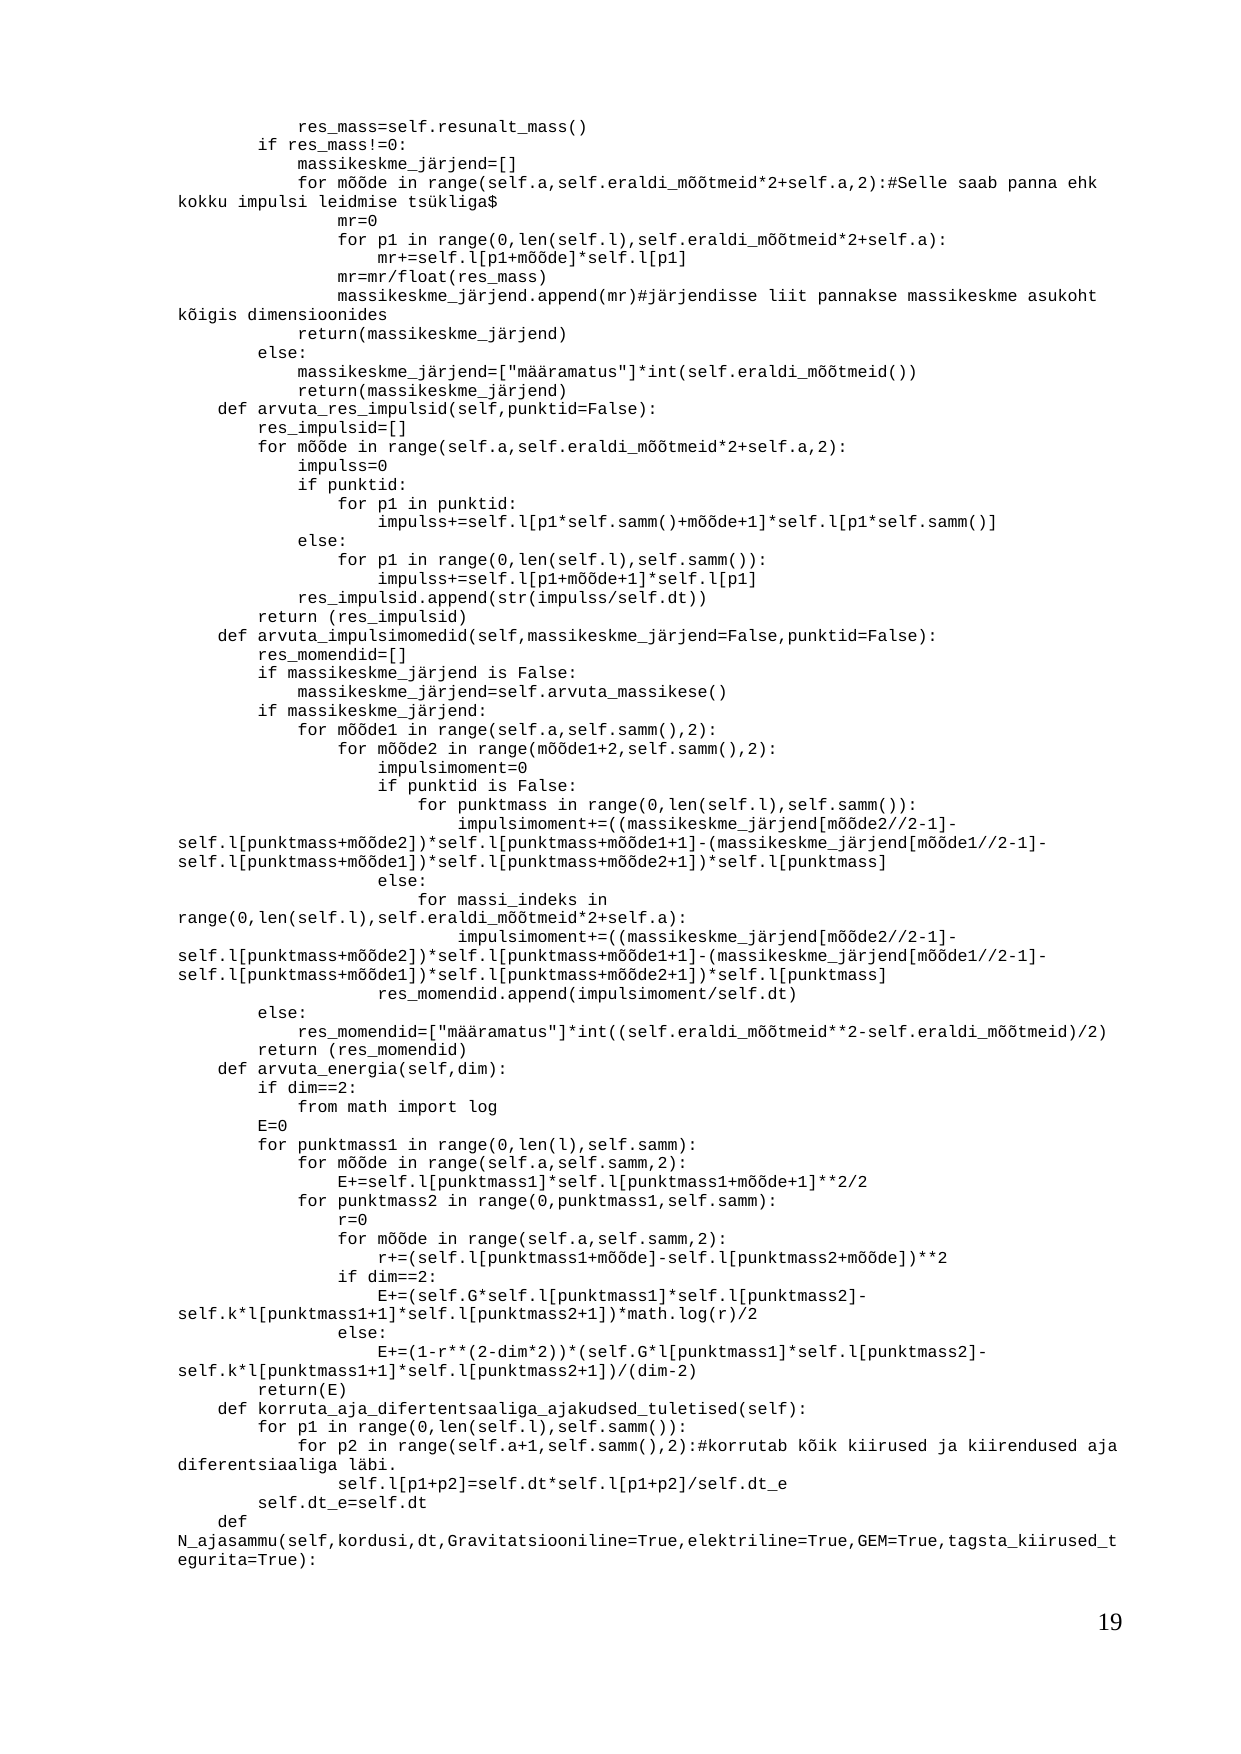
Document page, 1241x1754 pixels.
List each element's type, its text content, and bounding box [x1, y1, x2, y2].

text if massikeskme_järjend: [177, 703, 1122, 721]
text def arvuta_energia(self,dim): [177, 1061, 1122, 1080]
text from math import log [177, 1098, 1122, 1117]
text res_impulsid=[] [177, 420, 1122, 439]
text else: [177, 1325, 1122, 1344]
text else: [177, 1004, 1122, 1023]
text if punktid is False: [177, 778, 1122, 797]
text E=0 [177, 1117, 1122, 1136]
text for punktmass1 in range(0,len(l),self.samm): [177, 1136, 1122, 1155]
text if res_mass!=0: [177, 137, 1122, 156]
text E+=self.l[punktmass1]*self.l[punktmass1+mõõde+1]**2/2 [177, 1174, 1122, 1193]
text return (res_impulsid) [177, 608, 1122, 627]
text massikeskme_järjend=self.arvuta_massikese() [177, 684, 1122, 703]
text self.l[p1+p2]=self.dt*self.l[p1+p2]/self.dt_e [177, 1476, 1122, 1494]
text impulsimoment=0 [177, 759, 1122, 778]
text impulsimoment+=((massikeskme_järjend[mõõde2//2-1]-self.l[punktmass+mõõde2])*self.l[punktmass+mõõde1+1]-(massikeskme_järjend[mõõde1//2-1]-self.l[punktmass+mõõde1])*self.l[punktmass+mõõde2+1])*self.l[punktmass] [177, 929, 1122, 985]
text impulss+=self.l[p1*self.samm()+mõõde+1]*self.l[p1*self.samm()] [177, 514, 1122, 533]
text massikeskme_järjend=["määramatus"]*int(self.eraldi_mõõtmeid()) [177, 363, 1122, 382]
text massikeskme_järjend.append(mr)#järjendisse liit pannakse massikeskme asukoht kõigis dimensioonides [177, 288, 1122, 326]
text if massikeskme_järjend is False: [177, 665, 1122, 684]
text return(E) [177, 1381, 1122, 1400]
text else: [177, 872, 1122, 891]
text for p1 in punktid: [177, 495, 1122, 514]
text for mõõde in range(self.a,self.eraldi_mõõtmeid*2+self.a,2): [177, 439, 1122, 457]
text for massi_indeks in range(0,len(self.l),self.eraldi_mõõtmeid*2+self.a): [177, 891, 1122, 929]
text E+=(self.G*self.l[punktmass1]*self.l[punktmass2]-self.k*l[punktmass1+1]*self.l[punktmass2+1])*math.log(r)/2 [177, 1287, 1122, 1325]
text for mõõde in range(self.a,self.eraldi_mõõtmeid*2+self.a,2):#Selle saab panna ehk kokku impulsi leidmise tsükliga$ [177, 175, 1122, 212]
text if dim==2: [177, 1080, 1122, 1098]
text def arvuta_impulsimomedid(self,massikeskme_järjend=False,punktid=False): [177, 627, 1122, 646]
text res_impulsid.append(str(impulss/self.dt)) [177, 589, 1122, 608]
text for mõõde in range(self.a,self.samm,2): [177, 1231, 1122, 1249]
text return (res_momendid) [177, 1042, 1122, 1061]
text for punktmass in range(0,len(self.l),self.samm()): [177, 797, 1122, 816]
text r=0 [177, 1212, 1122, 1231]
text else: [177, 533, 1122, 552]
text return(massikeskme_järjend) [177, 326, 1122, 344]
text for p1 in range(0,len(self.l),self.samm()): [177, 552, 1122, 571]
text for p2 in range(self.a+1,self.samm(),2):#korrutab kõik kiirused ja kiirendused aja diferentsiaaliga läbi. [177, 1438, 1122, 1476]
text res_momendid=["määramatus"]*int((self.eraldi_mõõtmeid**2-self.eraldi_mõõtmeid)/2) [177, 1023, 1122, 1042]
text def arvuta_res_impulsid(self,punktid=False): [177, 401, 1122, 420]
text for p1 in range(0,len(self.l),self.eraldi_mõõtmeid*2+self.a): [177, 231, 1122, 250]
text if dim==2: [177, 1268, 1122, 1287]
text if punktid: [177, 476, 1122, 495]
text def korruta_aja_difertentsaaliga_ajakudsed_tuletised(self): [177, 1400, 1122, 1419]
text mr=0 [177, 212, 1122, 231]
text massikeskme_järjend=[] [177, 156, 1122, 175]
text impulss=0 [177, 457, 1122, 476]
text r+=(self.l[punktmass1+mõõde]-self.l[punktmass2+mõõde])**2 [177, 1249, 1122, 1268]
text for mõõde2 in range(mõõde1+2,self.samm(),2): [177, 740, 1122, 759]
text for punktmass2 in range(0,punktmass1,self.samm): [177, 1193, 1122, 1212]
text mr+=self.l[p1+mõõde]*self.l[p1] [177, 250, 1122, 269]
text res_momendid=[] [177, 646, 1122, 665]
text for mõõde1 in range(self.a,self.samm(),2): [177, 721, 1122, 740]
text else: [177, 344, 1122, 363]
text impulss+=self.l[p1+mõõde+1]*self.l[p1] [177, 571, 1122, 589]
text return(massikeskme_järjend) [177, 382, 1122, 401]
text for p1 in range(0,len(self.l),self.samm()): [177, 1419, 1122, 1438]
text E+=(1-r**(2-dim*2))*(self.G*l[punktmass1]*self.l[punktmass2]-self.k*l[punktmass1+1]*self.l[punktmass2+1])/(dim-2) [177, 1344, 1122, 1381]
text res_momendid.append(impulsimoment/self.dt) [177, 985, 1122, 1004]
text for mõõde in range(self.a,self.samm,2): [177, 1155, 1122, 1174]
text def N_ajasammu(self,kordusi,dt,Gravitatsiooniline=True,elektriline=True,GEM=True,tagsta_kiirused_tegurita=True): [177, 1513, 1122, 1570]
text res_mass=self.resunalt_mass() [177, 118, 1122, 137]
text impulsimoment+=((massikeskme_järjend[mõõde2//2-1]-self.l[punktmass+mõõde2])*self.l[punktmass+mõõde1+1]-(massikeskme_järjend[mõõde1//2-1]-self.l[punktmass+mõõde1])*self.l[punktmass+mõõde2+1])*self.l[punktmass] [177, 816, 1122, 872]
text self.dt_e=self.dt [177, 1494, 1122, 1513]
text mr=mr/float(res_mass) [177, 269, 1122, 288]
